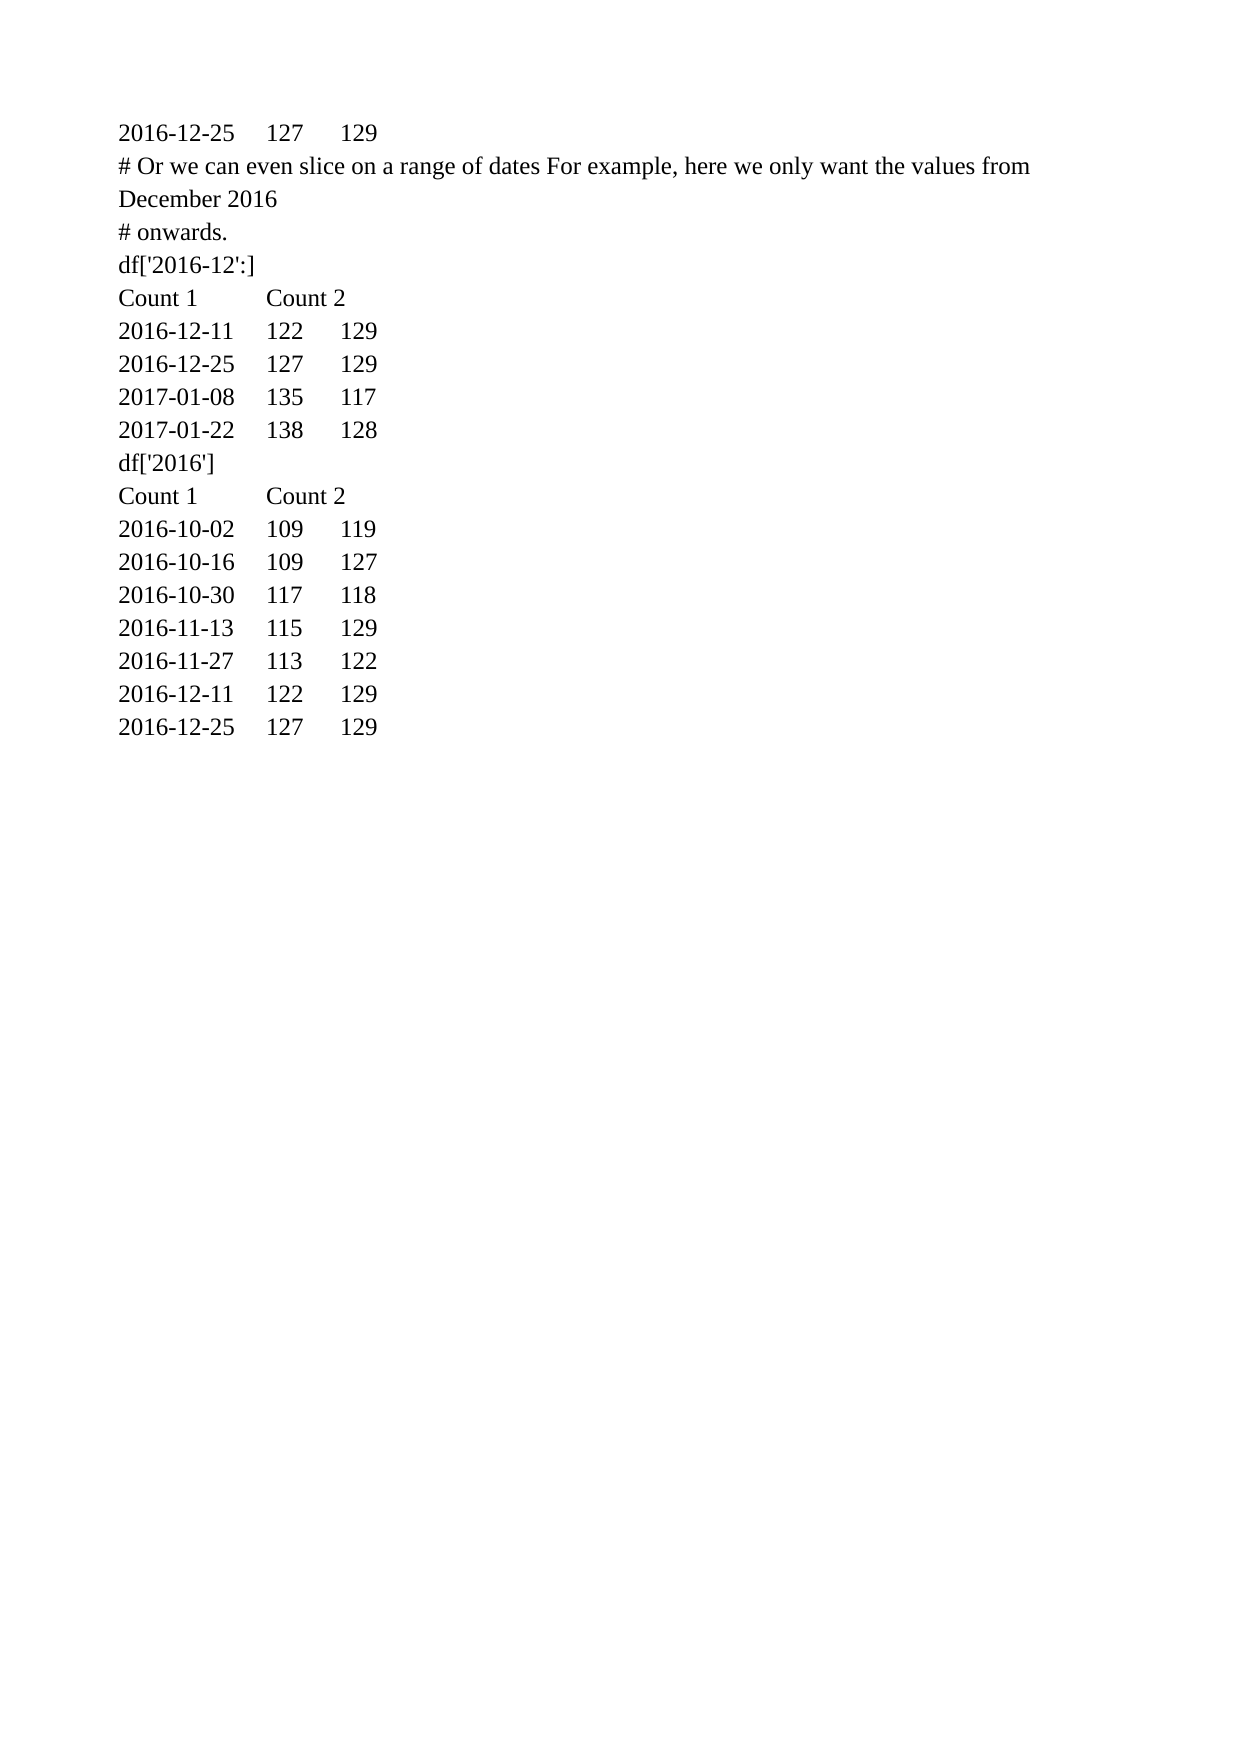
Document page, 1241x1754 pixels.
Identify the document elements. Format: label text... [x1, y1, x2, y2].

text 2016-12-11 122 129 [118, 679, 1122, 708]
text 2016-10-16 109 127 [118, 547, 1122, 576]
text df['2016'] [118, 448, 1122, 477]
text Count 1 Count 2 [118, 481, 1122, 510]
text Count 1 Count 2 [118, 283, 1122, 312]
text 2017-01-08 135 117 [118, 382, 1122, 411]
text # Or we can even slice on a range of dates For example, here we only want the values from December 2016 [118, 151, 1122, 213]
text 2016-12-25 127 129 [118, 118, 1122, 147]
text 2016-12-25 127 129 [118, 349, 1122, 378]
text df['2016-12':] [118, 250, 1122, 279]
text 2016-11-13 115 129 [118, 613, 1122, 642]
text 2016-11-27 113 122 [118, 646, 1122, 675]
text 2016-10-30 117 118 [118, 580, 1122, 609]
text 2016-12-25 127 129 [118, 712, 1122, 741]
text # onwards. [118, 217, 1122, 246]
text 2017-01-22 138 128 [118, 415, 1122, 444]
text 2016-12-11 122 129 [118, 316, 1122, 345]
text 2016-10-02 109 119 [118, 514, 1122, 543]
